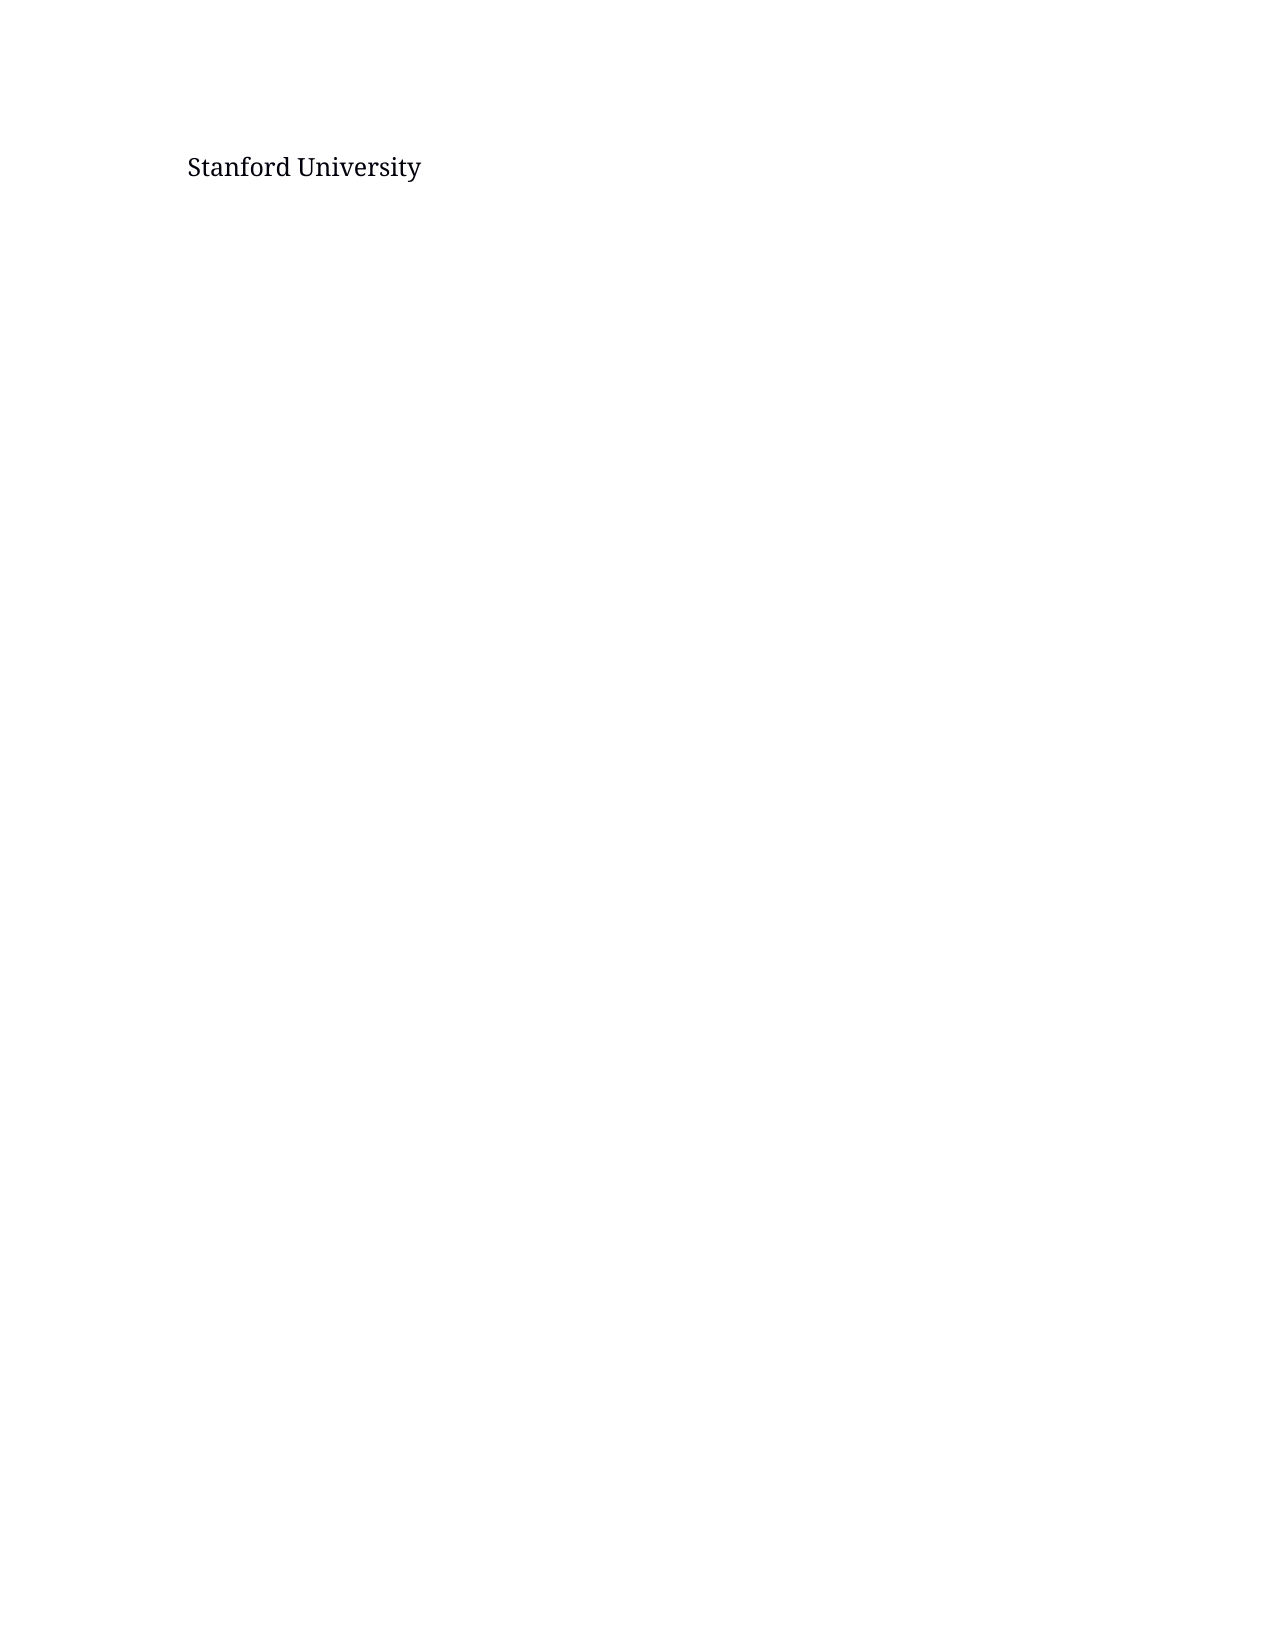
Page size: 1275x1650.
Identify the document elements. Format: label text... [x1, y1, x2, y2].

text Stanford University [187, 150, 1087, 184]
